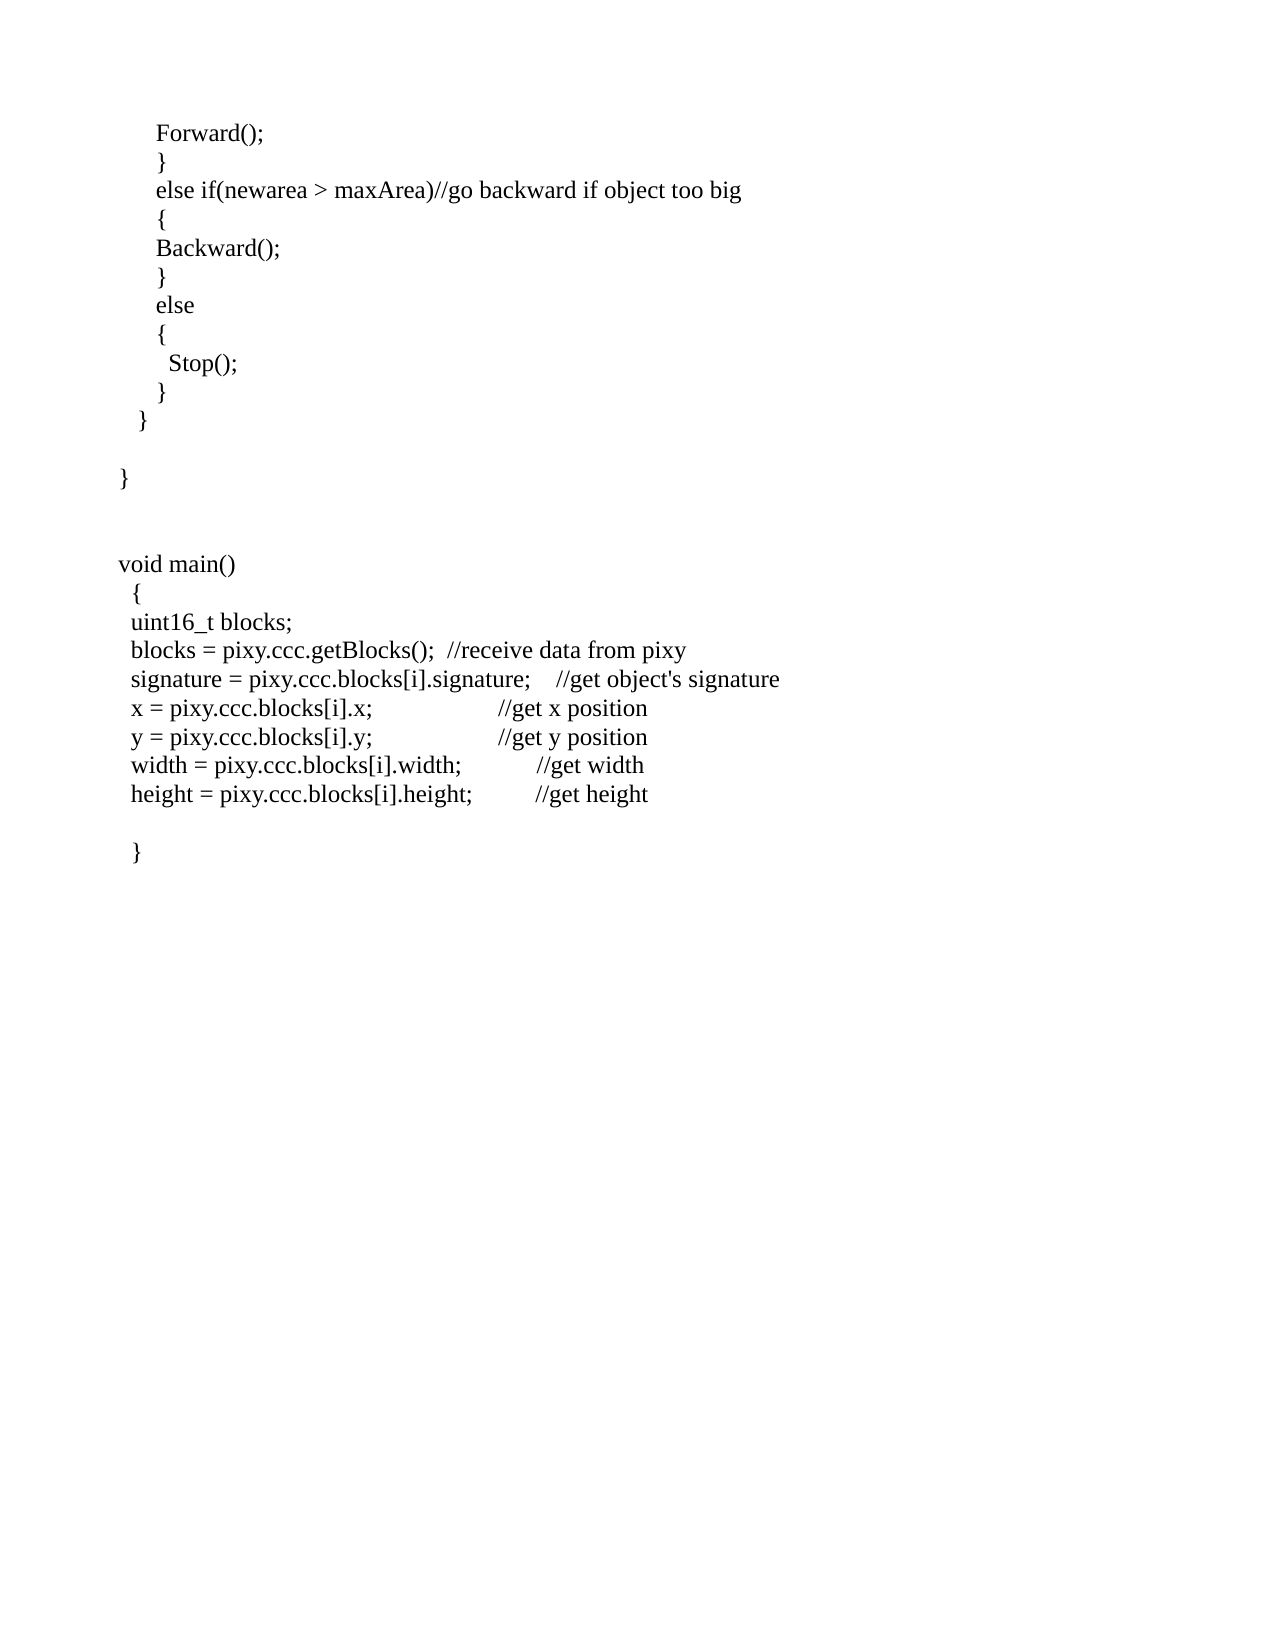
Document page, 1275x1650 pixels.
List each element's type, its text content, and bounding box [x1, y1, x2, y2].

text signature = pixy.ccc.blocks[i].signature; //get object's signature [118, 664, 1157, 693]
text uint16_t blocks; [118, 607, 1157, 636]
text { [118, 204, 1157, 233]
text } [118, 147, 1157, 176]
text { [118, 578, 1157, 607]
text } [118, 262, 1157, 291]
text Stop(); [118, 348, 1157, 377]
text else [118, 291, 1157, 319]
text Forward(); [118, 118, 1157, 147]
text height = pixy.ccc.blocks[i].height; //get height [118, 779, 1157, 808]
text else if(newarea > maxArea)//go backward if object too big [118, 176, 1157, 204]
text Backward(); [118, 233, 1157, 262]
text x = pixy.ccc.blocks[i].x; //get x position [118, 693, 1157, 722]
text width = pixy.ccc.blocks[i].width; //get width [118, 751, 1157, 779]
text void main() [118, 549, 1157, 578]
text } [118, 837, 1157, 866]
text y = pixy.ccc.blocks[i].y; //get y position [118, 722, 1157, 751]
text } [118, 377, 1157, 406]
text } [118, 406, 1157, 434]
text blocks = pixy.ccc.getBlocks(); //receive data from pixy [118, 636, 1157, 664]
text { [118, 319, 1157, 348]
text } [118, 463, 1157, 492]
